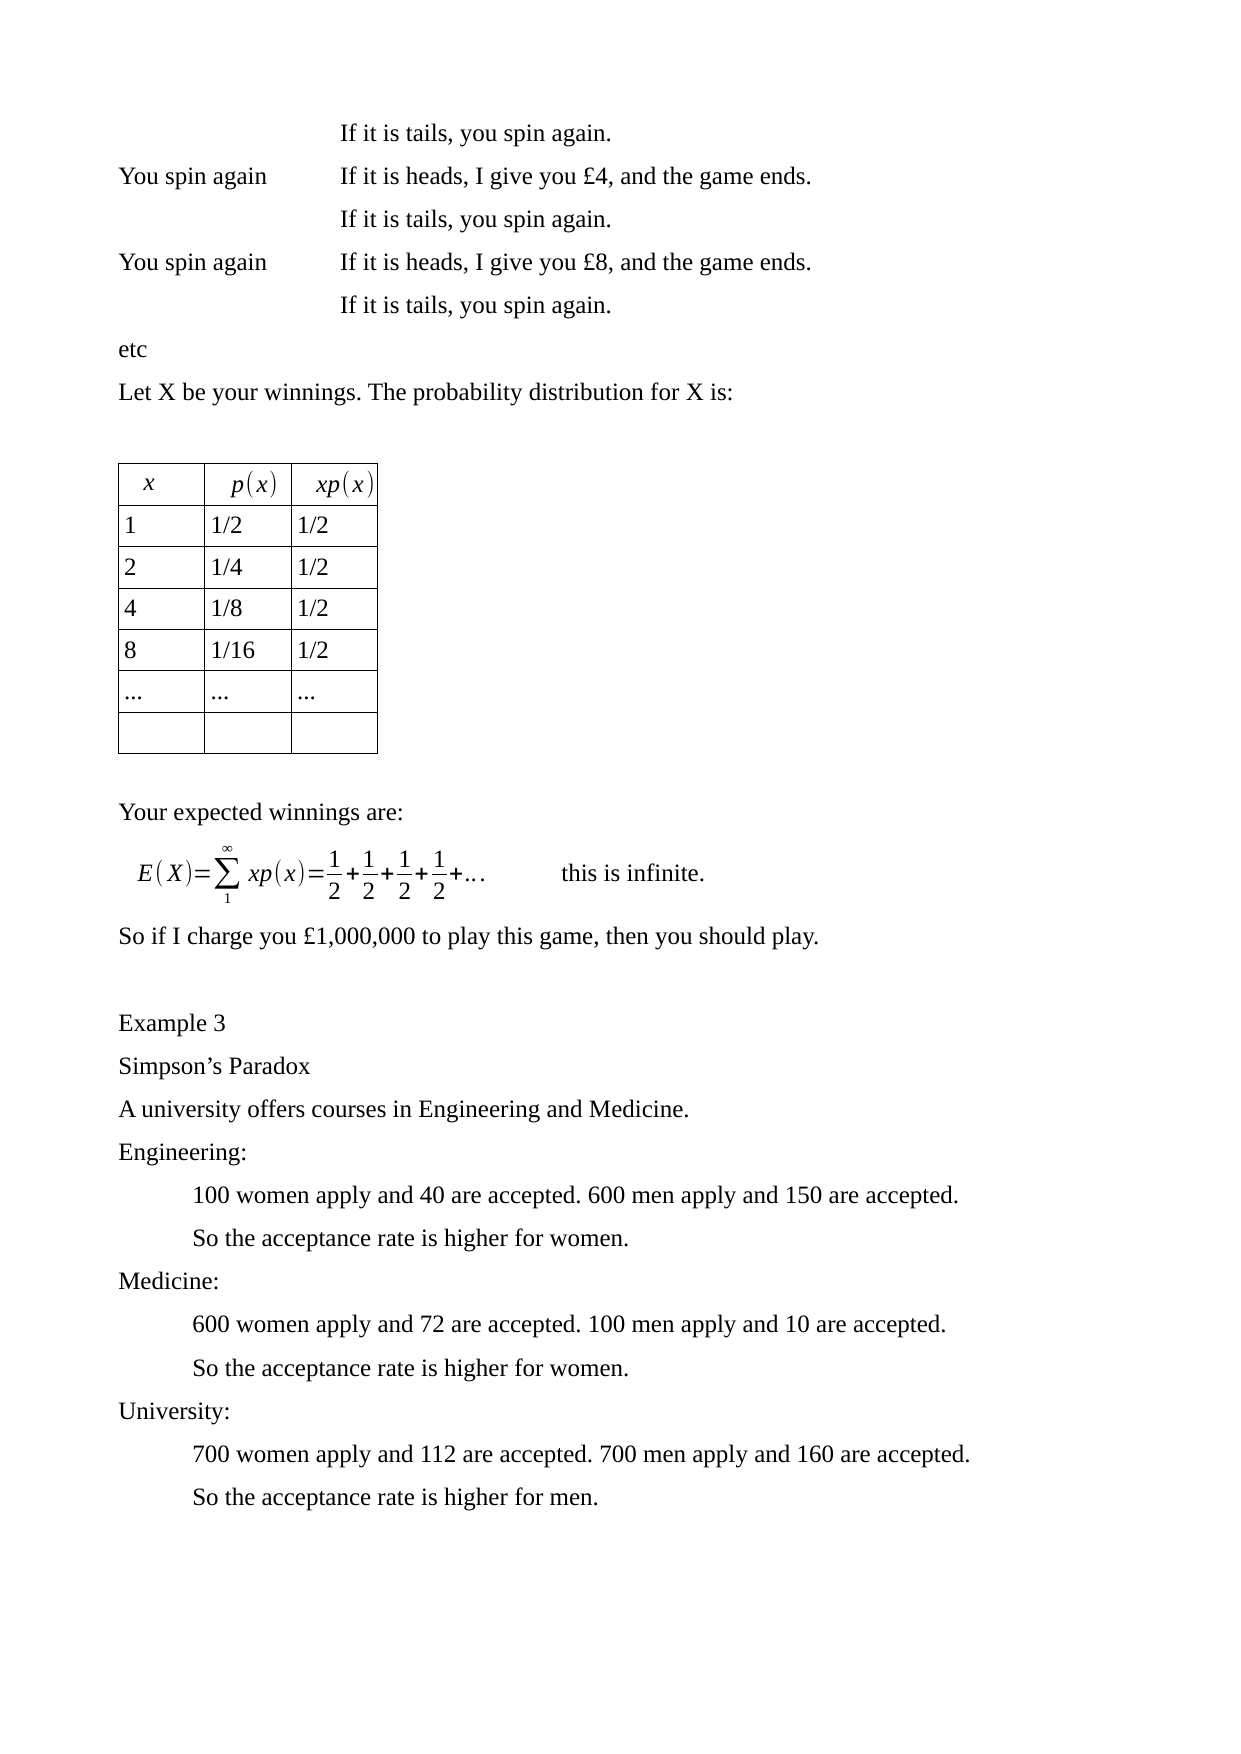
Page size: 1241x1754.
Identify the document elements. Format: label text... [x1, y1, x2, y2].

text So the acceptance rate is higher for men. [118, 1482, 1122, 1511]
text etc [118, 334, 1122, 362]
text You spin again If it is heads, I give you £4, and the game ends. [118, 161, 1122, 190]
text 700 women apply and 112 are accepted. 700 men apply and 160 are accepted. [118, 1439, 1122, 1468]
text You spin again If it is heads, I give you £8, and the game ends. [118, 247, 1122, 276]
table_cell 1/2 [292, 589, 377, 629]
table_cell 2 [119, 547, 204, 587]
table_header [292, 464, 377, 504]
table_cell 4 [119, 589, 204, 629]
text If it is tails, you spin again. [118, 291, 1122, 319]
table_cell 1/8 [205, 589, 291, 629]
text Let X be your winnings. The probability distribution for X is: [118, 377, 1122, 406]
text So the acceptance rate is higher for women. [118, 1353, 1122, 1381]
text this is infinite. [118, 840, 1122, 907]
text A university offers courses in Engineering and Medicine. [118, 1094, 1122, 1123]
text If it is tails, you spin again. [118, 118, 1122, 147]
text If it is tails, you spin again. [118, 204, 1122, 233]
table_cell ... [119, 671, 204, 712]
table_cell 1/2 [292, 630, 377, 670]
table_cell 1/2 [292, 547, 377, 587]
text 600 women apply and 72 are accepted. 100 men apply and 10 are accepted. [118, 1309, 1122, 1338]
table_cell 1/4 [205, 547, 291, 587]
table_header [119, 464, 204, 504]
table_cell 1/2 [205, 506, 291, 546]
text Medicine: [118, 1266, 1122, 1295]
table_cell ... [292, 671, 377, 712]
table_header [205, 464, 291, 504]
table_cell [292, 713, 377, 753]
text So the acceptance rate is higher for women. [118, 1223, 1122, 1252]
text So if I charge you £1,000,000 to play this game, then you should play. [118, 921, 1122, 950]
text University: [118, 1396, 1122, 1424]
table_cell 8 [119, 630, 204, 670]
text Example 3 [118, 1008, 1122, 1036]
table_cell [119, 713, 204, 753]
table_cell ... [205, 671, 291, 712]
table_cell [205, 713, 291, 753]
table_cell 1 [119, 506, 204, 546]
text 100 women apply and 40 are accepted. 600 men apply and 150 are accepted. [118, 1180, 1122, 1209]
text Engineering: [118, 1137, 1122, 1166]
table_cell 1/2 [292, 506, 377, 546]
text Simpson’s Paradox [118, 1051, 1122, 1079]
table_cell 1/16 [205, 630, 291, 670]
text Your expected winnings are: [118, 797, 1122, 825]
